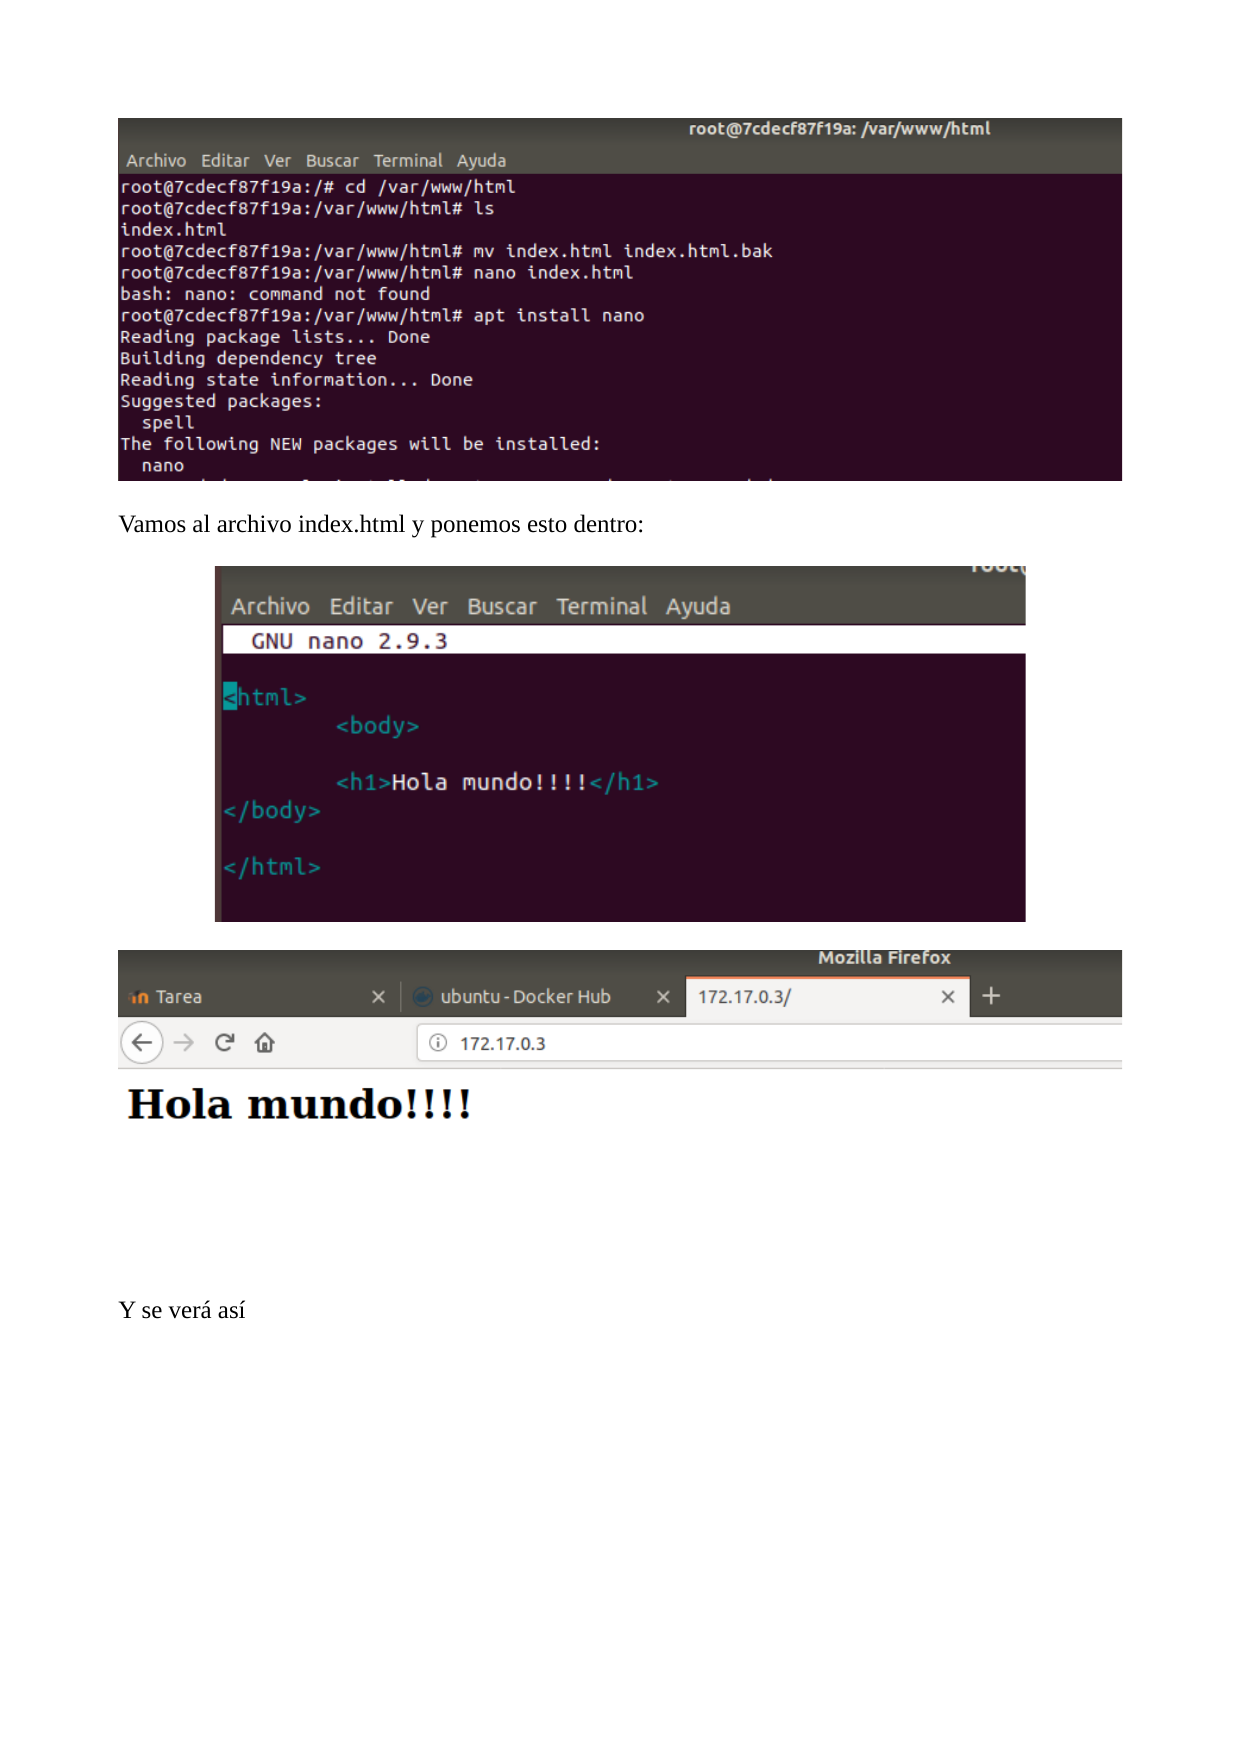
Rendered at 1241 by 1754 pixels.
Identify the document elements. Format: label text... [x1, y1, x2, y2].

picture [214, 566, 1026, 922]
text Y se verá así [118, 1295, 1122, 1324]
picture [118, 118, 1123, 481]
picture [118, 950, 1123, 1267]
text Vamos al archivo index.html y ponemos esto dentro: [118, 509, 1122, 538]
